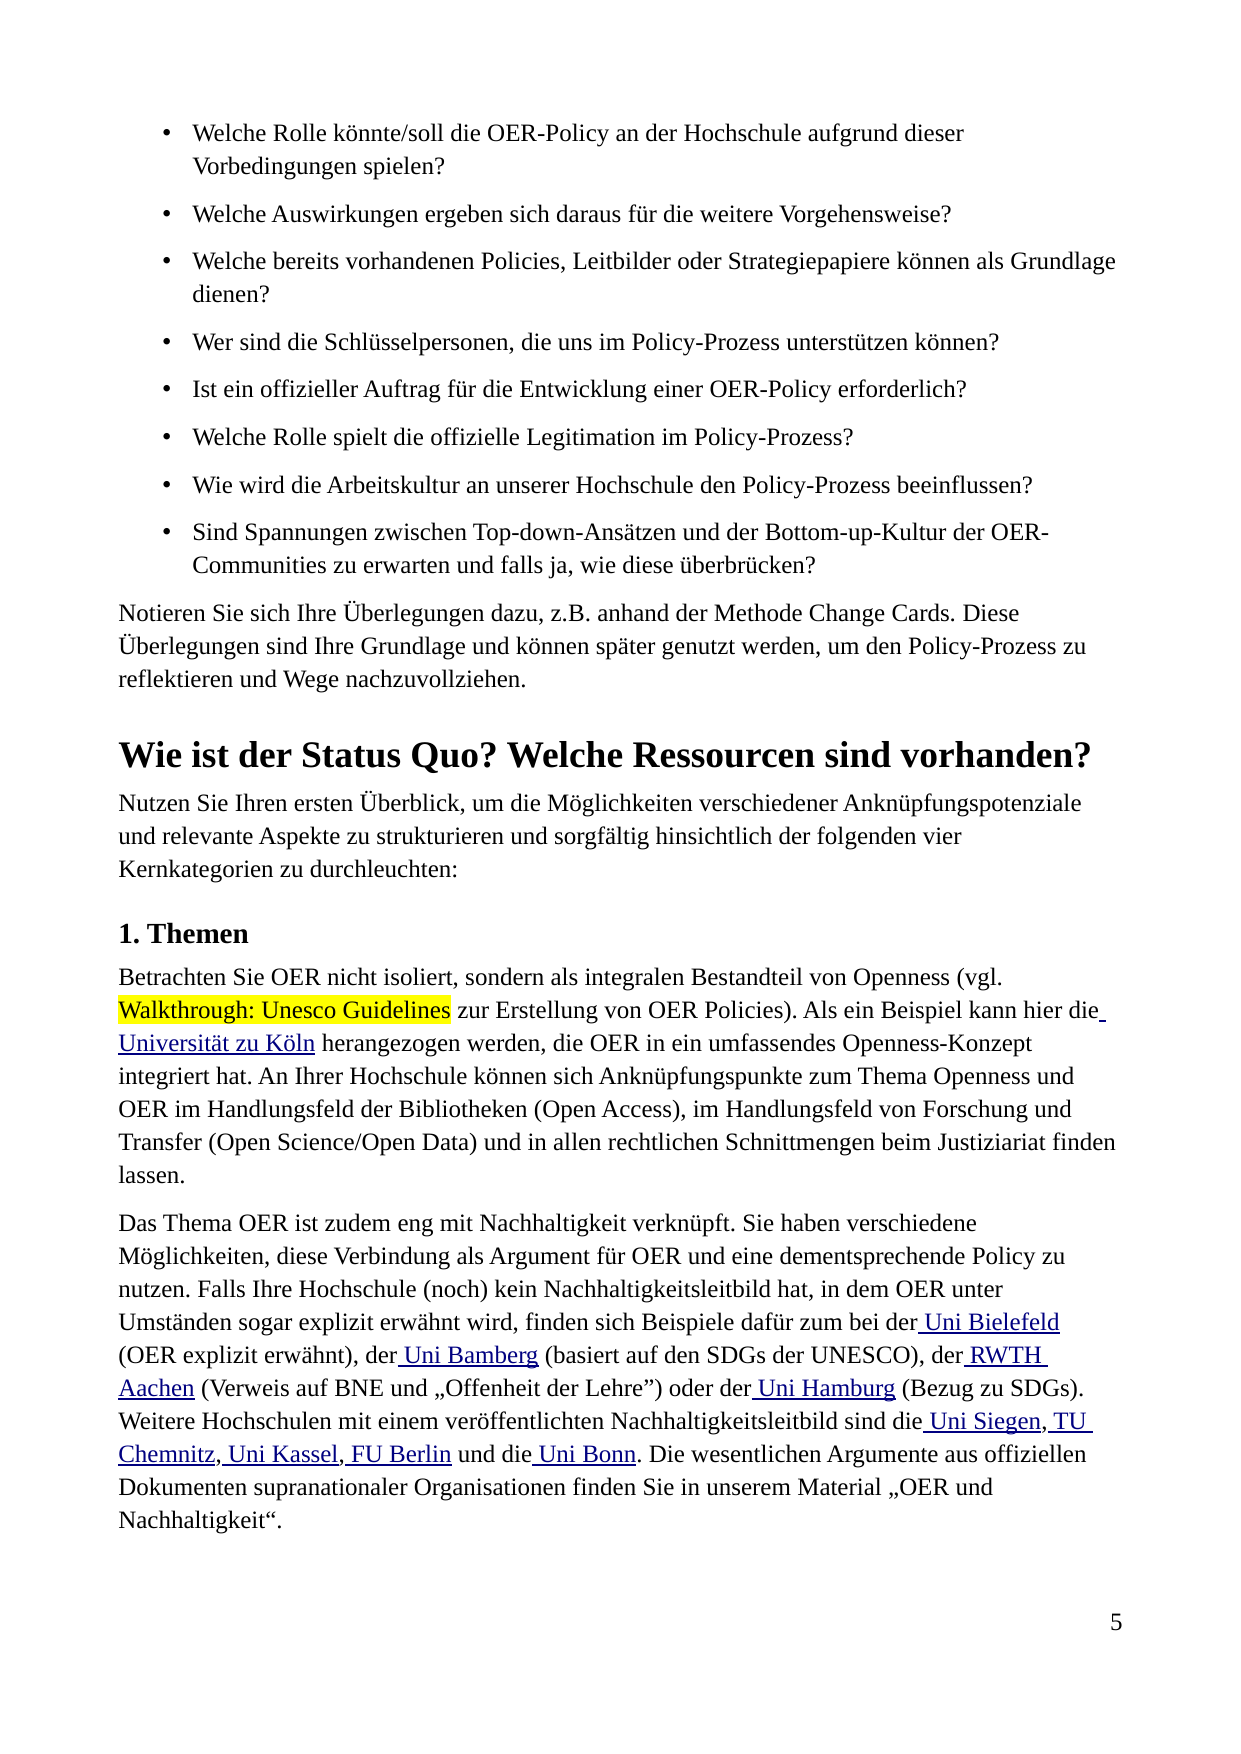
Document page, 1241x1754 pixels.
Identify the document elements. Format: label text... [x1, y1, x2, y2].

list Welche bereits vorhandenen Policies, Leitbilder oder Strategiepapiere können als Grundlage dienen? [162, 246, 1122, 308]
list Welche Auswirkungen ergeben sich daraus für die weitere Vorgehensweise? [162, 199, 1122, 227]
list Wer sind die Schlüsselpersonen, die uns im Policy-Prozess unterstützen können? [162, 327, 1122, 356]
text Betrachten Sie OER nicht isoliert, sondern als integralen Bestandteil von Openness (vgl. Walkthrough: Unesco Guidelines zur Erstellung von OER Policies). Als ein Beispiel kann hier die Universität zu Köln herangezogen werden, die OER in ein umfassendes Openness-Konzept integriert hat. An Ihrer Hochschule können sich Anknüpfungspunkte zum Thema Openness und OER im Handlungsfeld der Bibliotheken (Open Access), im Handlungsfeld von Forschung und Transfer (Open Science/Open Data) und in allen rechtlichen Schnittmengen beim Justiziariat finden lassen. [118, 962, 1122, 1189]
subtitle 1. Themen [118, 916, 1122, 950]
list Welche Rolle spielt die offizielle Legitimation im Policy-Prozess? [162, 422, 1122, 451]
list Ist ein offizieller Auftrag für die Entwicklung einer OER-Policy erforderlich? [162, 374, 1122, 403]
list Sind Spannungen zwischen Top-down-Ansätzen und der Bottom-up-Kultur der OER-Communities zu erwarten und falls ja, wie diese überbrücken? [162, 517, 1122, 579]
list Wie wird die Arbeitskultur an unserer Hochschule den Policy-Prozess beeinflussen? [162, 470, 1122, 498]
text Notieren Sie sich Ihre Überlegungen dazu, z.B. anhand der Methode Change Cards. Diese Überlegungen sind Ihre Grundlage und können später genutzt werden, um den Policy-Prozess zu reflektieren und Wege nachzuvollziehen. [118, 598, 1122, 693]
subtitle Wie ist der Status Quo? Welche Ressourcen sind vorhanden? [118, 732, 1122, 776]
text Das Thema OER ist zudem eng mit Nachhaltigkeit verknüpft. Sie haben verschiedene Möglichkeiten, diese Verbindung als Argument für OER und eine dementsprechende Policy zu nutzen. Falls Ihre Hochschule (noch) kein Nachhaltigkeitsleitbild hat, in dem OER unter Umständen sogar explizit erwähnt wird, finden sich Beispiele dafür zum bei der Uni Bielefeld (OER explizit erwähnt), der Uni Bamberg (basiert auf den SDGs der UNESCO), der RWTH Aachen (Verweis auf BNE und „Offenheit der Lehre”) oder der Uni Hamburg (Bezug zu SDGs). Weitere Hochschulen mit einem veröffentlichten Nachhaltigkeitsleitbild sind die Uni Siegen, TU Chemnitz, Uni Kassel, FU Berlin und die Uni Bonn. Die wesentlichen Argumente aus offiziellen Dokumenten supranationaler Organisationen finden Sie in unserem Material „OER und Nachhaltigkeit“. [118, 1208, 1122, 1534]
text Nutzen Sie Ihren ersten Überblick, um die Möglichkeiten verschiedener Anknüpfungspotenziale und relevante Aspekte zu strukturieren und sorgfältig hinsichtlich der folgenden vier Kernkategorien zu durchleuchten: [118, 788, 1122, 883]
list Welche Rolle könnte/soll die OER-Policy an der Hochschule aufgrund dieser Vorbedingungen spielen? [162, 118, 1122, 180]
